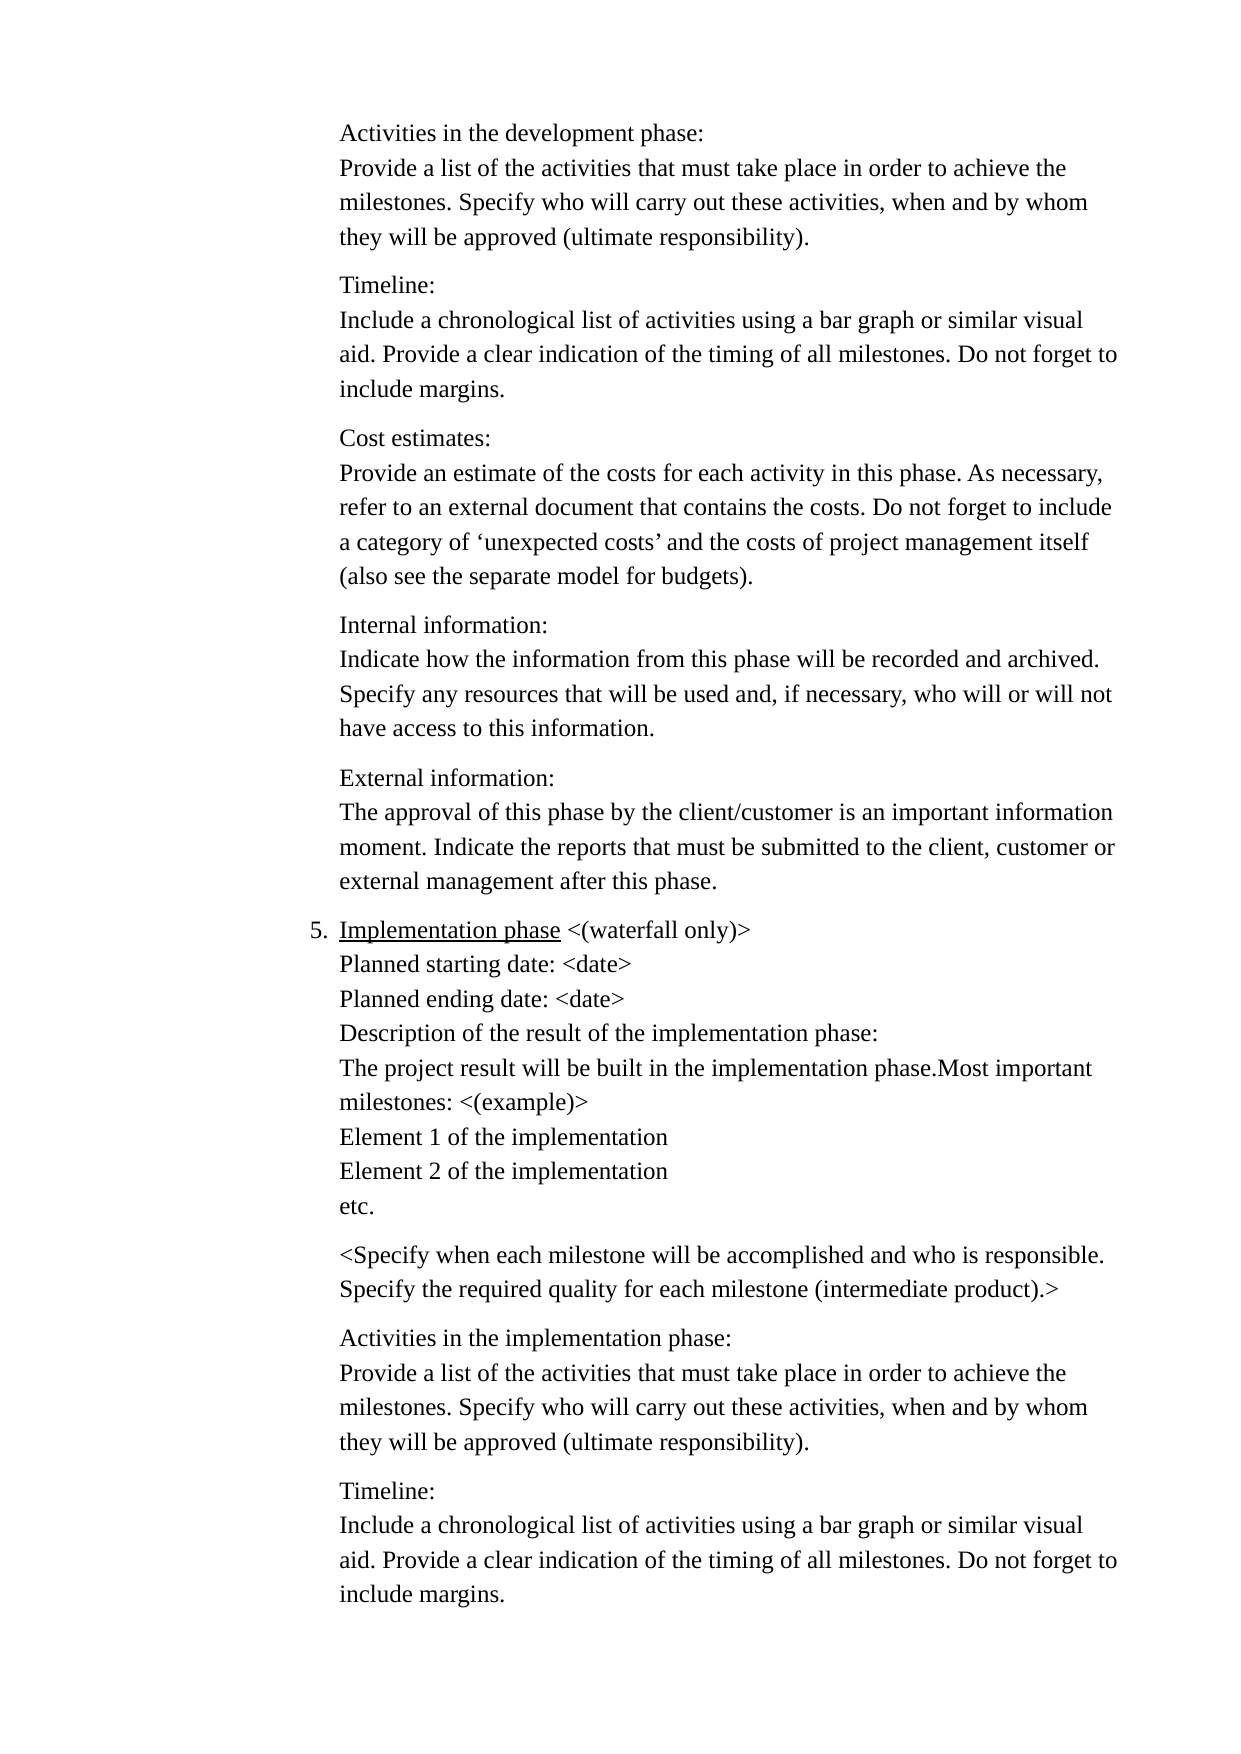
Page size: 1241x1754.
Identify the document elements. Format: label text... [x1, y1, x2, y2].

list Timeline: Include a chronological list of activities using a bar graph or similar visual aid. Provide a clear indication of the timing of all milestones. Do not forget to include margins. [309, 1476, 1122, 1608]
list <Specify when each milestone will be accomplished and who is responsible. Specify the required quality for each milestone (intermediate product).> [309, 1240, 1122, 1303]
list Implementation phase <(waterfall only)> Planned starting date: <date> Planned ending date: <date> Description of the result of the implementation phase: The project result will be built in the implementation phase.Most important milestones: <(example)> Element 1 of the implementation Element 2 of the implementation etc. [309, 915, 1122, 1220]
list Activities in the implementation phase: Provide a list of the activities that must take place in order to achieve the milestones. Specify who will carry out these activities, when and by whom they will be approved (ultimate responsibility). [309, 1323, 1122, 1456]
list Cost estimates: Provide an estimate of the costs for each activity in this phase. As necessary, refer to an external document that contains the costs. Do not forget to include a category of ‘unexpected costs’ and the costs of project management itself (also see the separate model for budgets). [309, 423, 1122, 590]
list Internal information: Indicate how the information from this phase will be recorded and archived. Specify any resources that will be used and, if necessary, who will or will not have access to this information. [309, 610, 1122, 742]
list External information: The approval of this phase by the client/customer is an important information moment. Indicate the reports that must be submitted to the client, customer or external management after this phase. [309, 763, 1122, 895]
list Activities in the development phase: Provide a list of the activities that must take place in order to achieve the milestones. Specify who will carry out these activities, when and by whom they will be approved (ultimate responsibility). [309, 118, 1122, 250]
list Timeline: Include a chronological list of activities using a bar graph or similar visual aid. Provide a clear indication of the timing of all milestones. Do not forget to include margins. [309, 271, 1122, 403]
